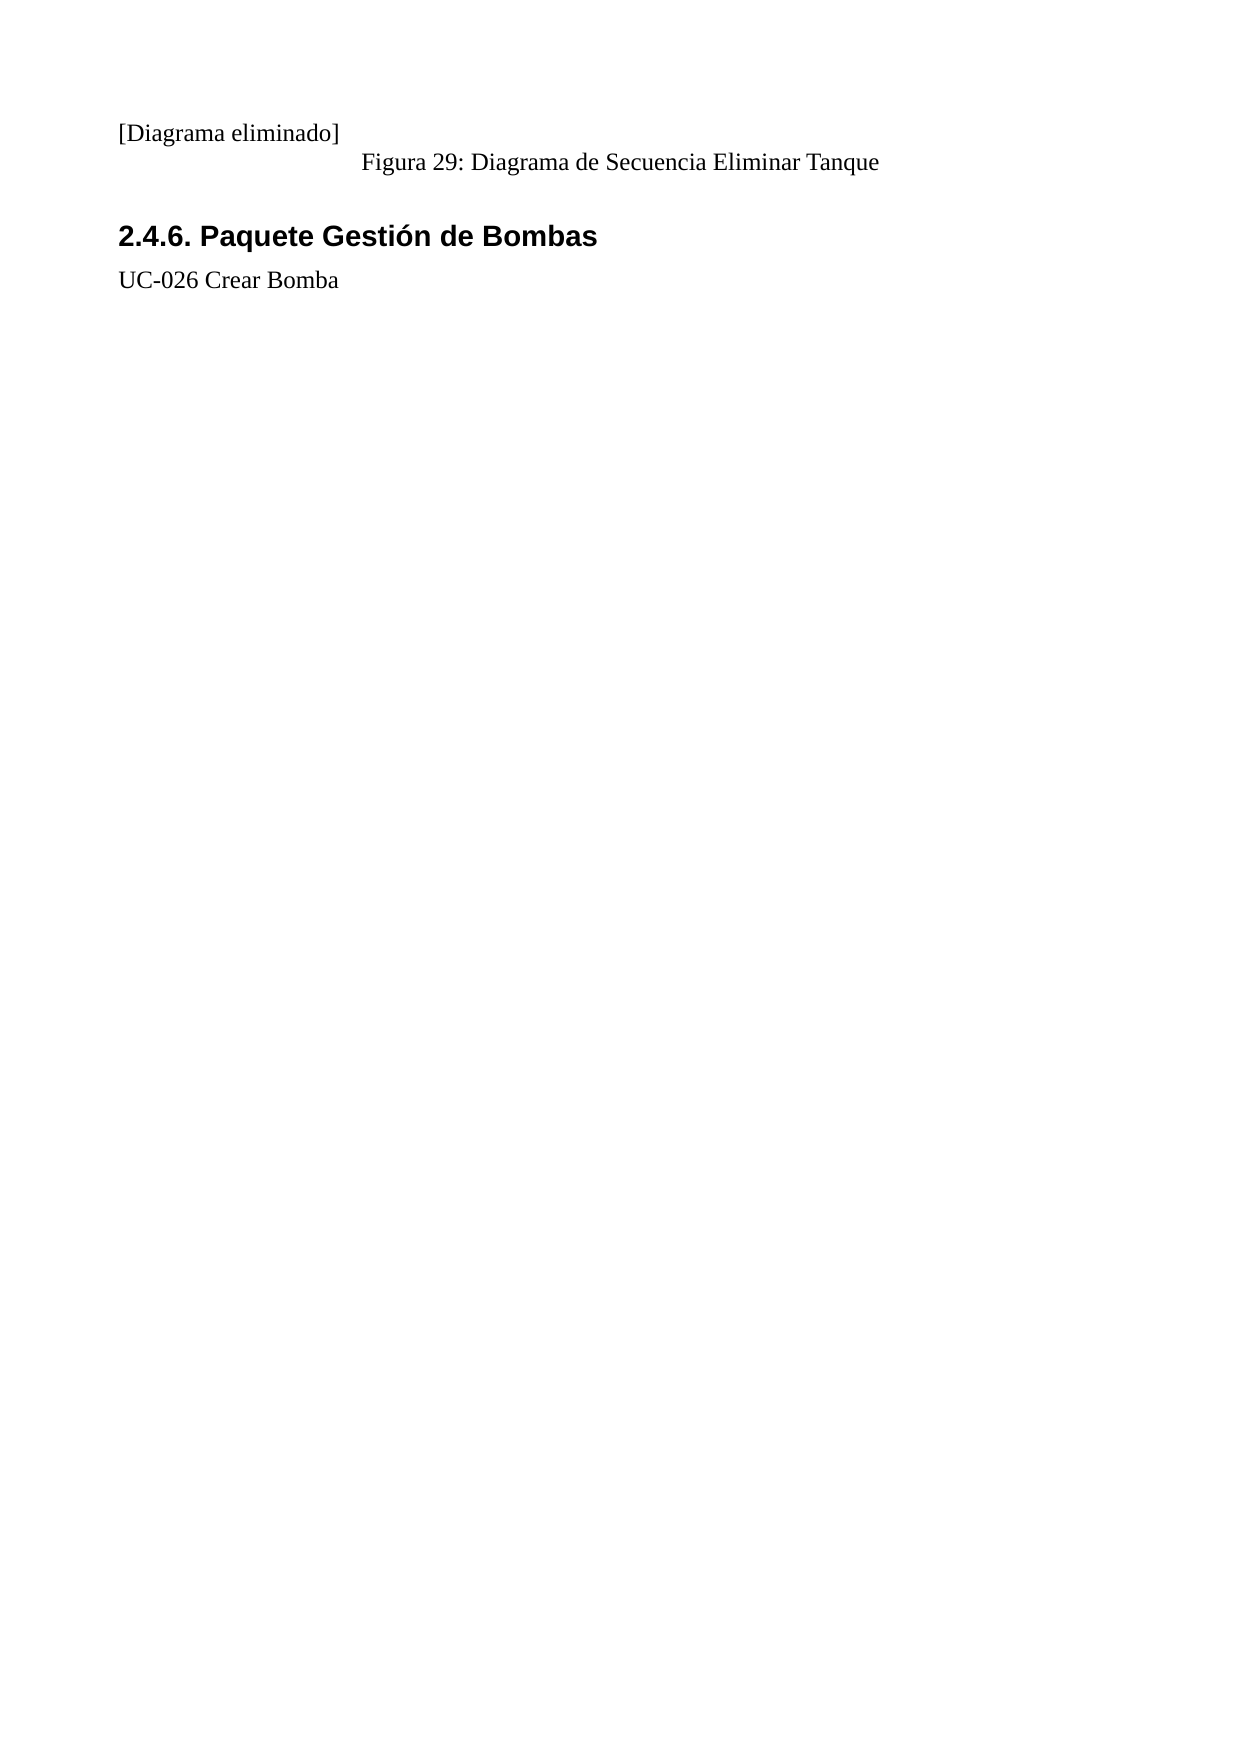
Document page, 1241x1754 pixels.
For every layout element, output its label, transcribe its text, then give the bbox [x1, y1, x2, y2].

subtitle 2.4.6. Paquete Gestión de Bombas [118, 219, 1122, 253]
text [Diagrama eliminado] [118, 118, 1122, 147]
text Figura 29: Diagrama de Secuencia Eliminar Tanque [118, 147, 1122, 176]
text UC-026 Crear Bomba [118, 265, 1122, 294]
